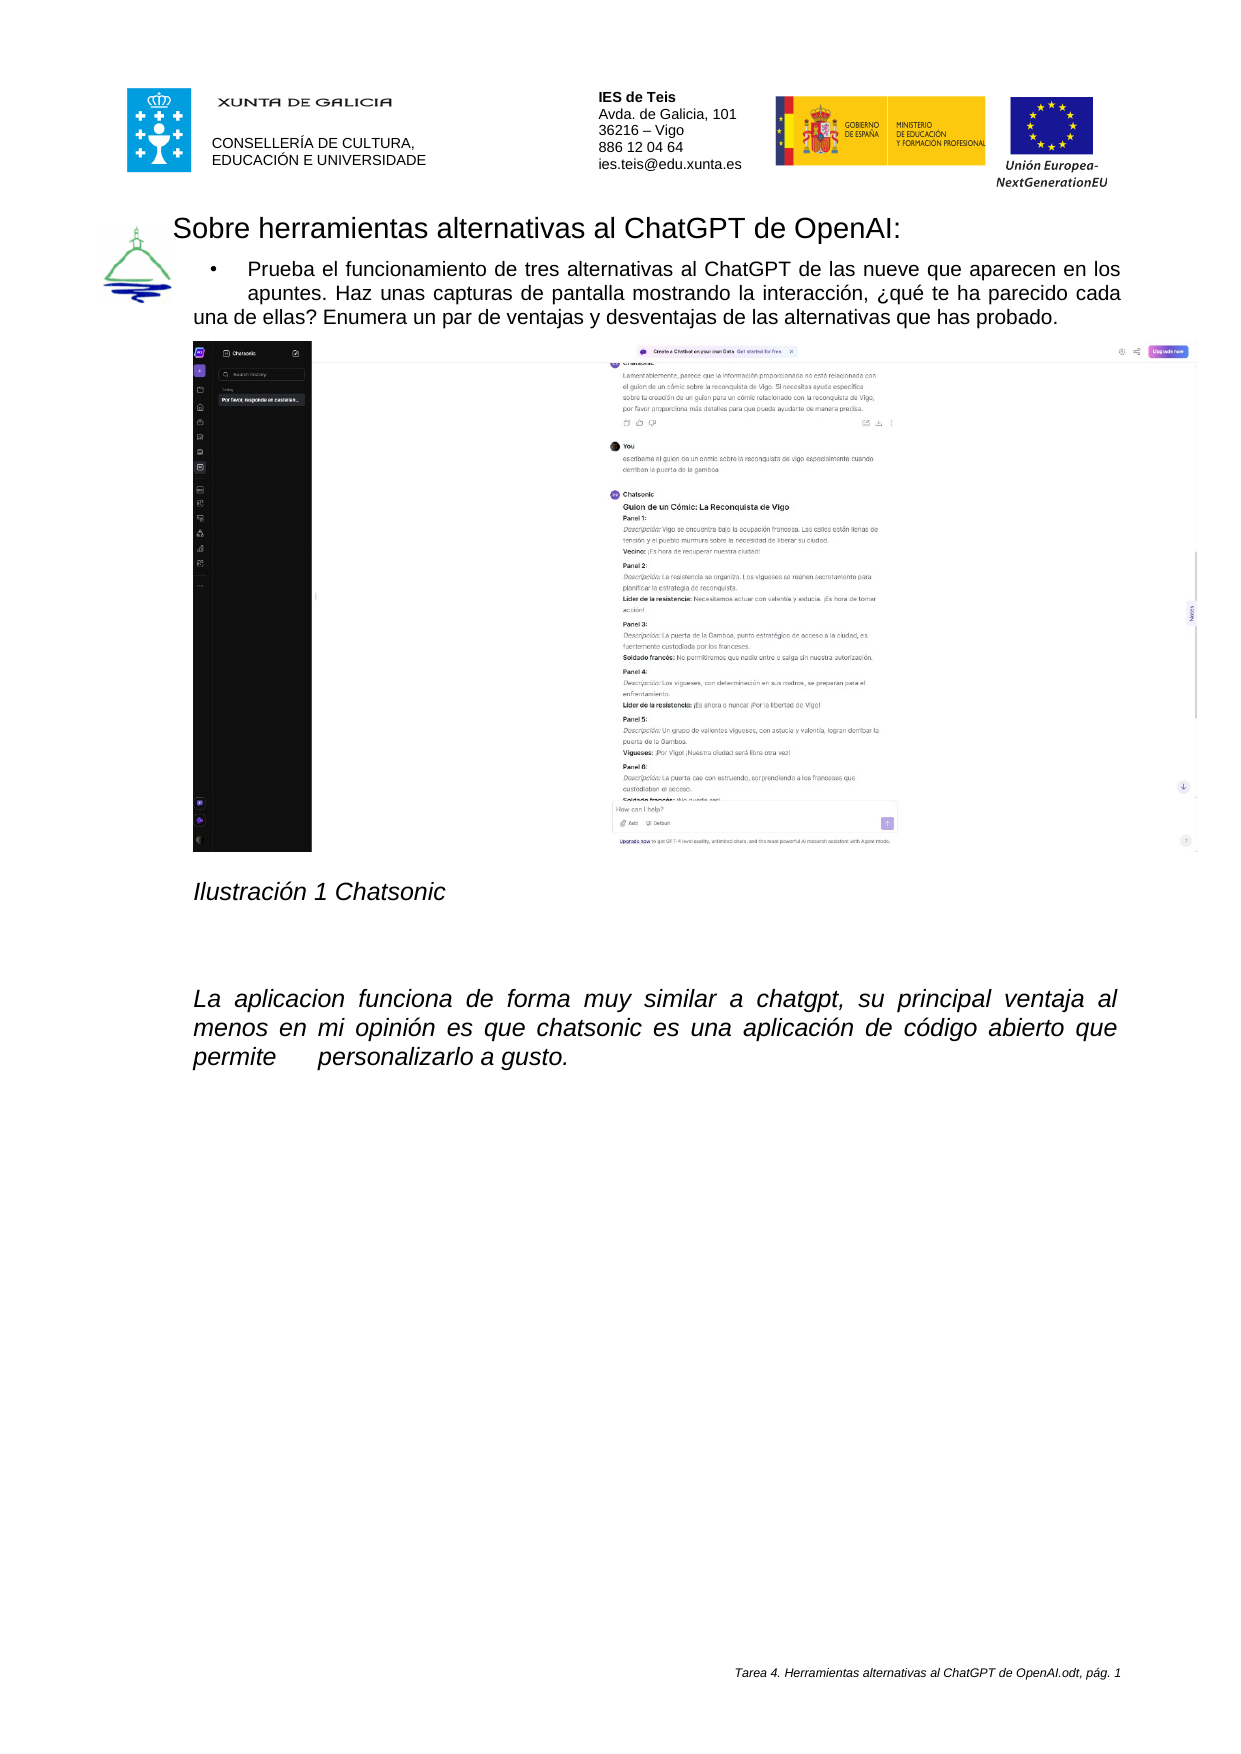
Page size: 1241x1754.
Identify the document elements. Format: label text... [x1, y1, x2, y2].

list Prueba el funcionamiento de tres alternativas al ChatGPT de las nueve que aparecen en los apuntes. Haz unas capturas de pantalla mostrando la interacción, ¿qué te ha parecido cada una de ellas? Enumera un par de ventajas y desventajas de las alternativas que has probado. [156, 257, 1122, 329]
text Ilustración 1 Chatsonic [118, 877, 1122, 906]
text Sobre herramientas alternativas al ChatGPT de OpenAI: [118, 211, 1122, 244]
text La aplicacion funciona de forma muy similar a chatgpt, su principal ventaja al menos en mi opinión es que chatsonic es una aplicación de código abierto que permite personalizarlo a gusto. [193, 984, 1122, 1071]
